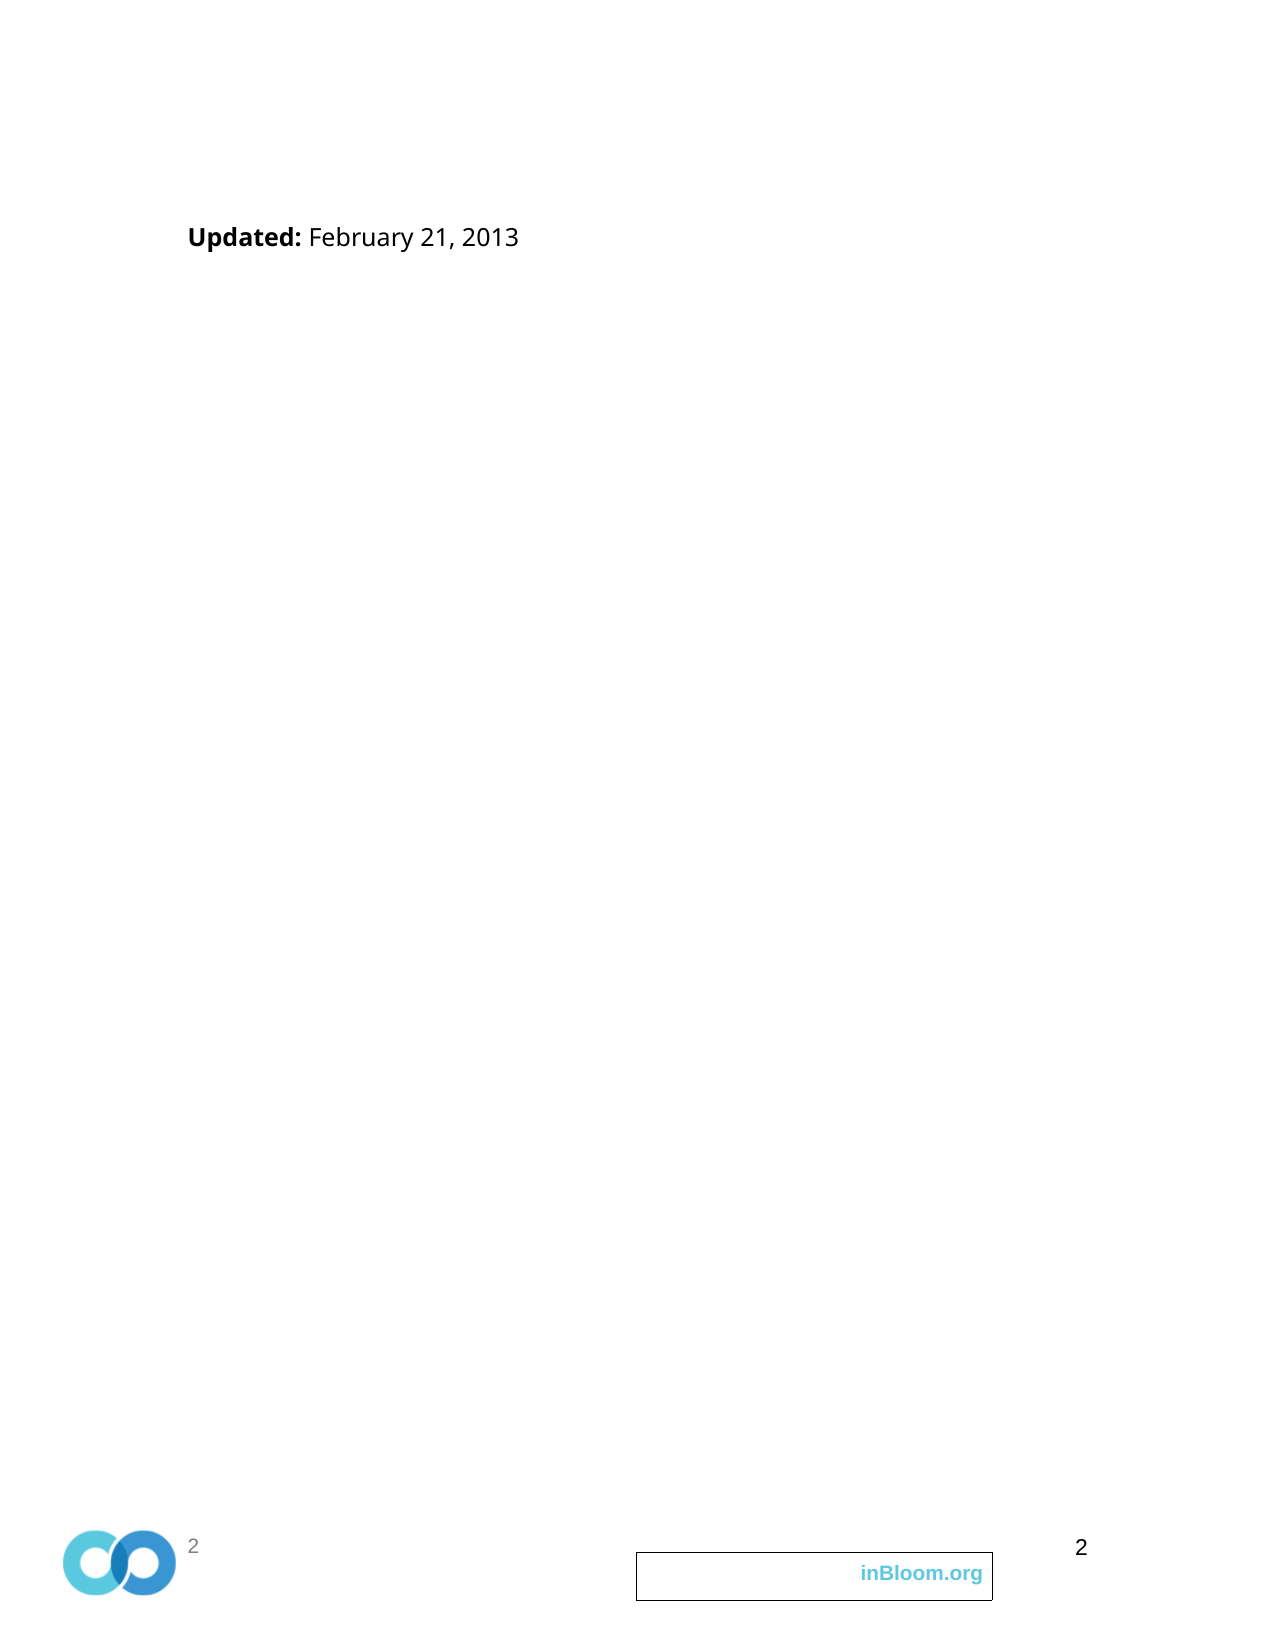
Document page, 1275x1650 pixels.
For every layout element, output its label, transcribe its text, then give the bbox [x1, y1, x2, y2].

text Updated: February 21, 2013 [187, 220, 1087, 254]
picture [53, 1518, 926, 1635]
